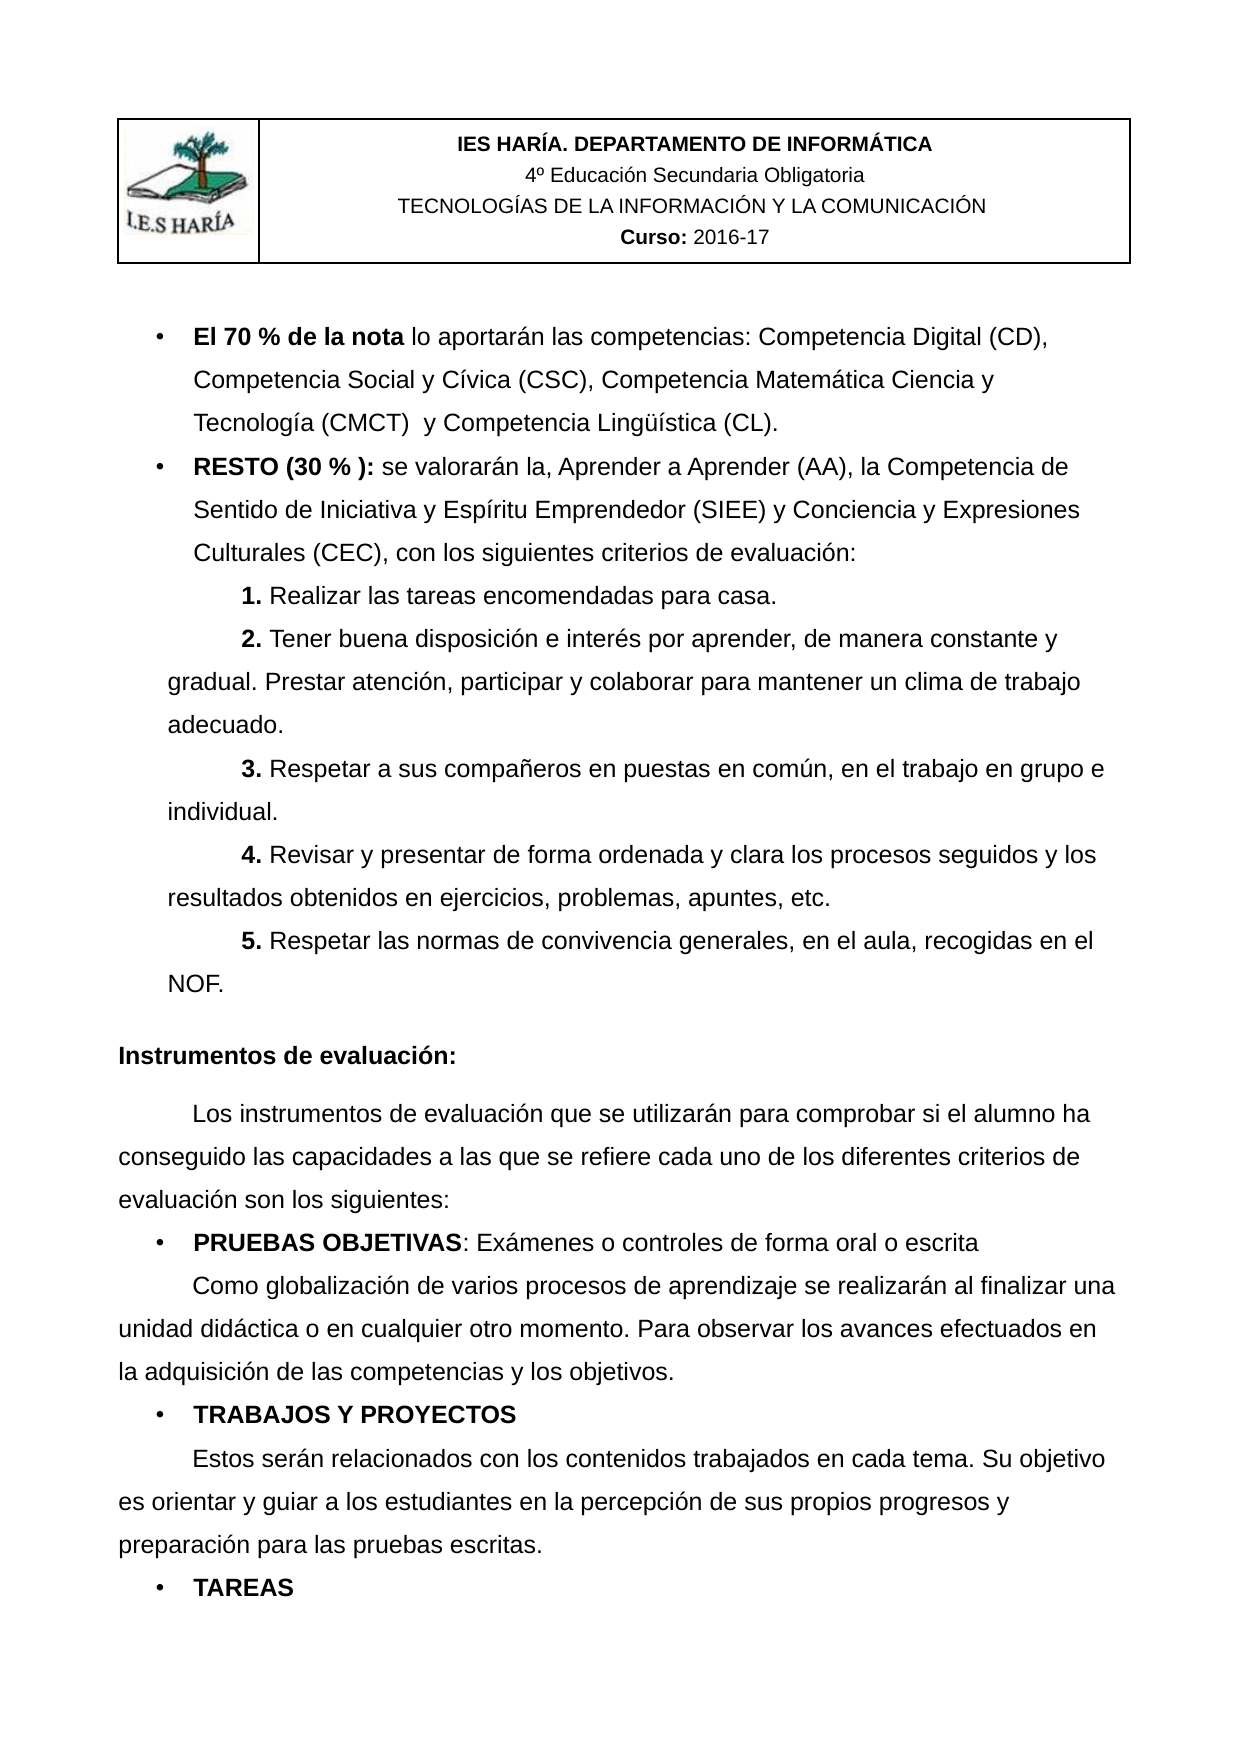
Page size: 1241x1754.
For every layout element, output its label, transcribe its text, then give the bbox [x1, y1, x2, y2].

text Estos serán relacionados con los contenidos trabajados en cada tema. Su objetivo es orientar y guiar a los estudiantes en la percepción de sus propios progresos y preparación para las pruebas escritas. [118, 1444, 1122, 1559]
list TRABAJOS Y PROYECTOS [156, 1401, 1122, 1429]
text 4. Revisar y presentar de forma ordenada y clara los procesos seguidos y los resultados obtenidos en ejercicios, problemas, apuntes, etc. [167, 840, 1122, 912]
list El 70 % de la nota lo aportarán las competencias: Competencia Digital (CD), Competencia Social y Cívica (CSC), Competencia Matemática Ciencia y Tecnología (CMCT) y Competencia Lingüística (CL). [156, 322, 1122, 437]
picture [123, 126, 254, 235]
text Instrumentos de evaluación: [118, 1041, 1122, 1070]
text Como globalización de varios procesos de aprendizaje se realizarán al finalizar una unidad didáctica o en cualquier otro momento. Para observar los avances efectuados en la adquisición de las competencias y los objetivos. [118, 1271, 1122, 1386]
text 5. Respetar las normas de convivencia generales, en el aula, recogidas en el NOF. [167, 926, 1122, 998]
list PRUEBAS OBJETIVAS: Exámenes o controles de forma oral o escrita [156, 1228, 1122, 1257]
text 1. Realizar las tareas encomendadas para casa. [167, 581, 1122, 610]
text Los instrumentos de evaluación que se utilizarán para comprobar si el alumno ha conseguido las capacidades a las que se refiere cada uno de los diferentes criterios de evaluación son los siguientes: [118, 1098, 1122, 1213]
text 2. Tener buena disposición e interés por aprender, de manera constante y gradual. Prestar atención, participar y colaborar para mantener un clima de trabajo adecuado. [167, 624, 1122, 739]
list TAREAS [156, 1573, 1122, 1602]
list RESTO (30 % ): se valorarán la, Aprender a Aprender (AA), la Competencia de Sentido de Iniciativa y Espíritu Emprendedor (SIEE) y Conciencia y Expresiones Culturales (CEC), con los siguientes criterios de evaluación: [156, 452, 1122, 567]
text 3. Respetar a sus compañeros en puestas en común, en el trabajo en grupo e individual. [167, 753, 1122, 825]
